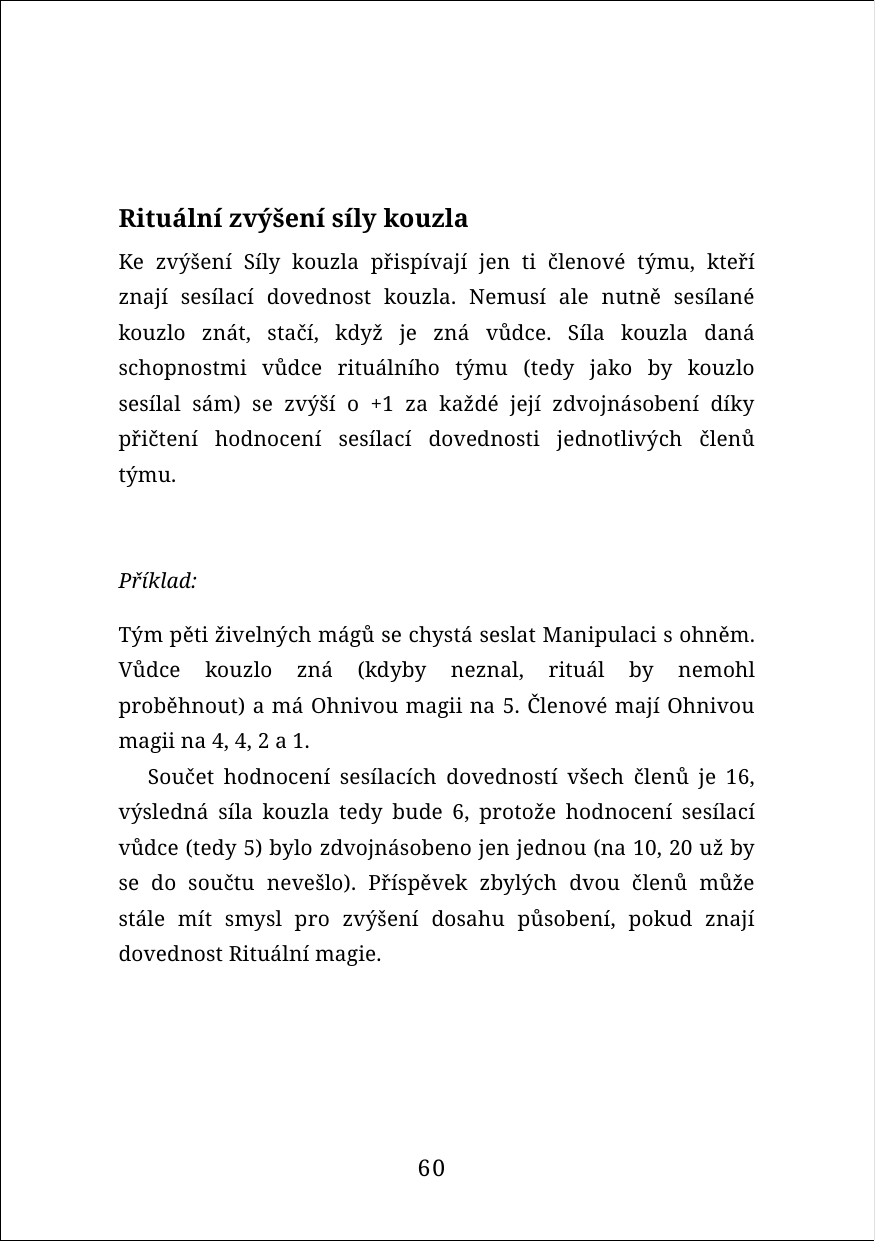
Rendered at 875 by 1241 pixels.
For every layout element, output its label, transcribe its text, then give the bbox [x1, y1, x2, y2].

text Příklad: [118, 566, 756, 595]
subtitle Rituální zvýšení síly kouzla [118, 201, 756, 235]
text Tým pěti živelných mágů se chystá seslat Manipulaci s ohněm. Vůdce kouzlo zná (kdyby neznal, rituál by nemohl proběhnout) a má Ohnivou magii na 5. Členové mají Ohnivou magii na 4, 4, 2 a 1. Součet hodnocení sesílacích dovedností všech členů je 16, výsledná síla kouzla tedy bude 6, protože hodnocení sesílací vůdce (tedy 5) bylo zdvojnásobeno jen jednou (na 10, 20 už by se do součtu nevešlo). Příspěvek zbylých dvou členů může stále mít smysl pro zvýšení dosahu působení, pokud znají dovednost Rituální magie. [118, 620, 756, 968]
text Ke zvýšení Síly kouzla přispívají jen ti členové týmu, kteří znají sesílací dovednost kouzla. Nemusí ale nutně sesílané kouzlo znát, stačí, když je zná vůdce. Síla kouzla daná schopnostmi vůdce rituálního týmu (tedy jako by kouzlo sesílal sám) se zvýší o +1 za každé její zdvojnásobení díky přičtení hodnocení sesílací dovednosti jednotlivých členů týmu. [118, 247, 756, 488]
